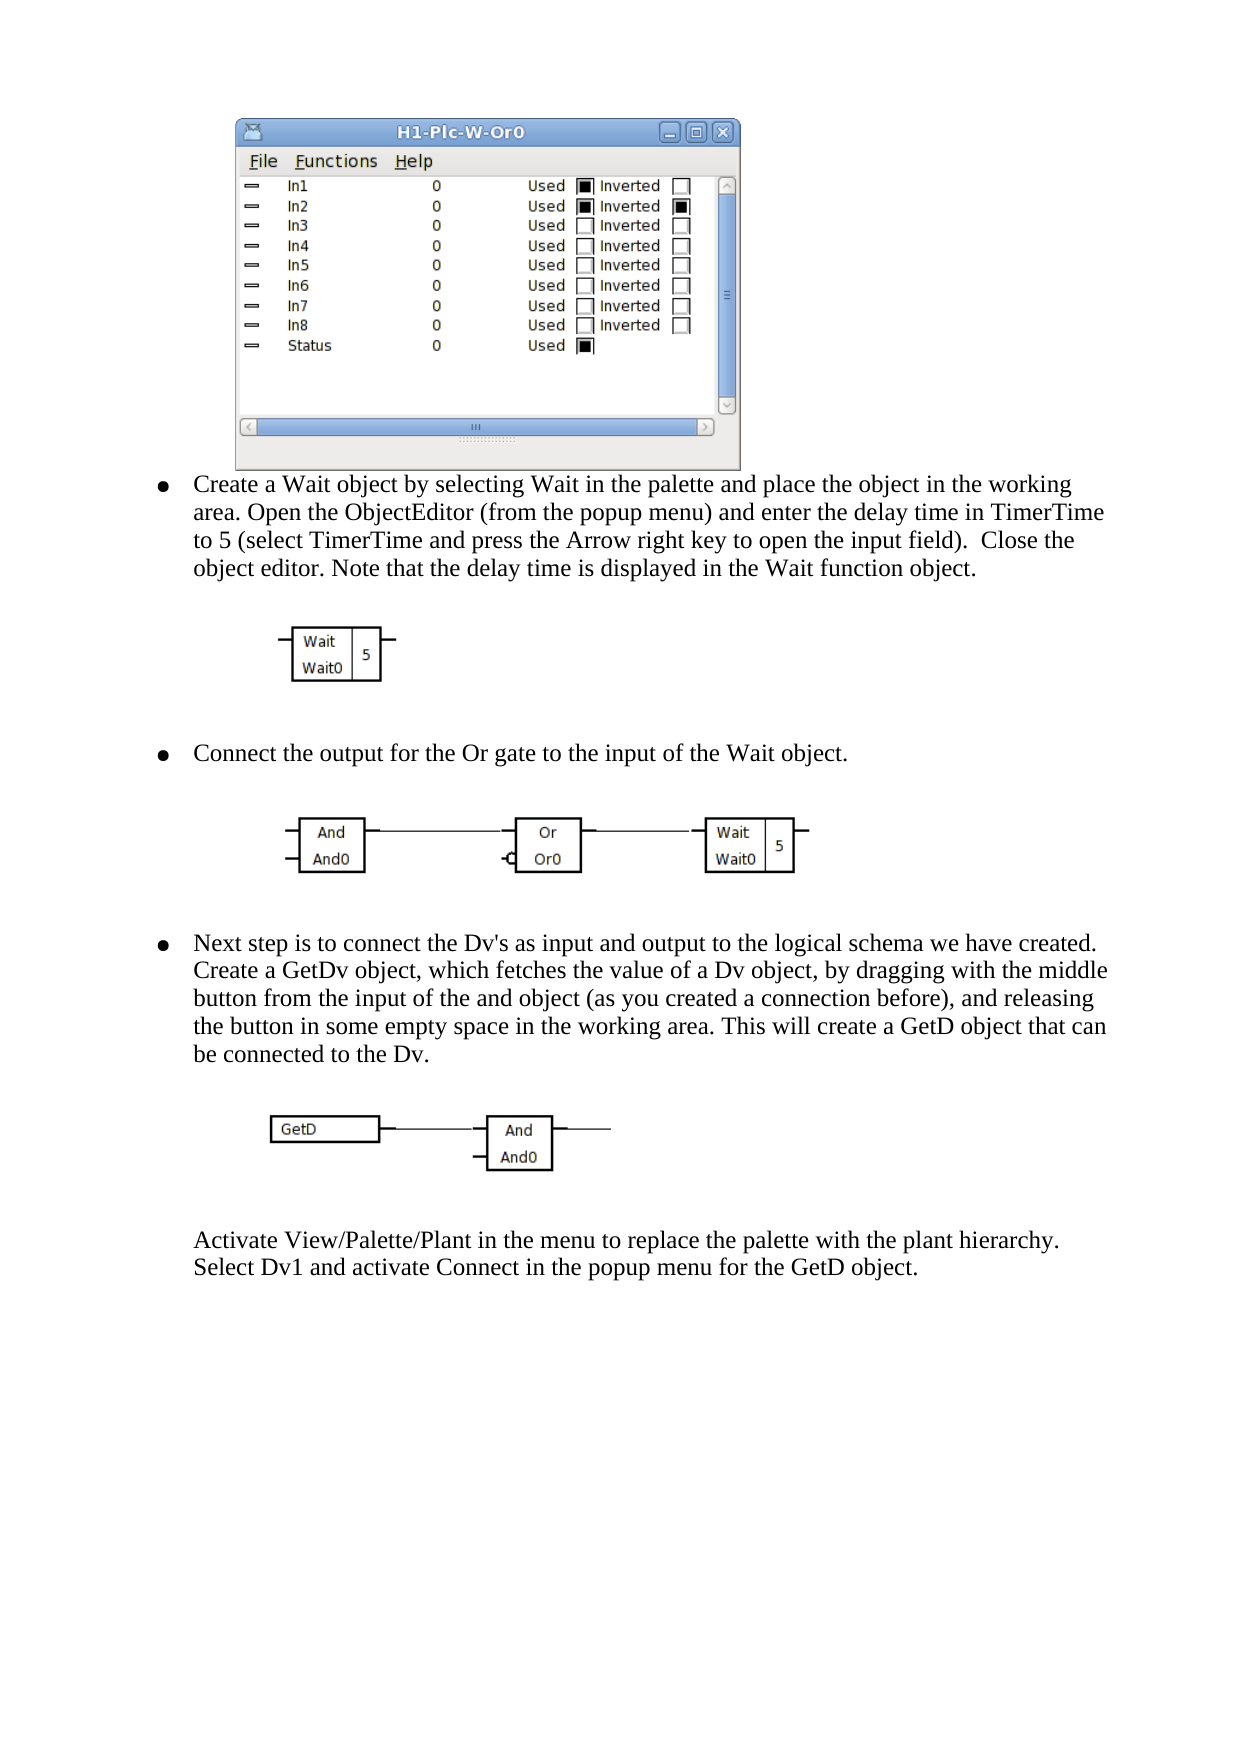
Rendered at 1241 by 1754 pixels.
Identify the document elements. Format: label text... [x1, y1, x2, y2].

list Create a Wait object by selecting Wait in the palette and place the object in the working area. Open the ObjectEditor (from the popup menu) and enter the delay time in TimerTime to 5 (select TimerTime and press the Arrow right key to open the input field). Close the object editor. Note that the delay time is displayed in the Wait function object. [156, 118, 1122, 581]
picture [246, 1092, 611, 1186]
list Next step is to connect the Dv's as input and output to the logical schema we have created. Create a GetDv object, which fetches the value of a Dv object, by dragging with the middle button from the input of the and object (as you created a connection before), and releasing the button in some empty space in the working area. This will create a GetD object that can be connected to the Dv. [156, 929, 1122, 1067]
picture [235, 118, 741, 471]
list Activate View/Palette/Plant in the menu to replace the palette with the plant hierarchy. Select Dv1 and activate Connect in the popup menu for the GetD object. [156, 1226, 1122, 1281]
picture [248, 612, 424, 700]
list Connect the output for the Or gate to the input of the Wait object. [156, 739, 1122, 767]
picture [260, 804, 837, 889]
